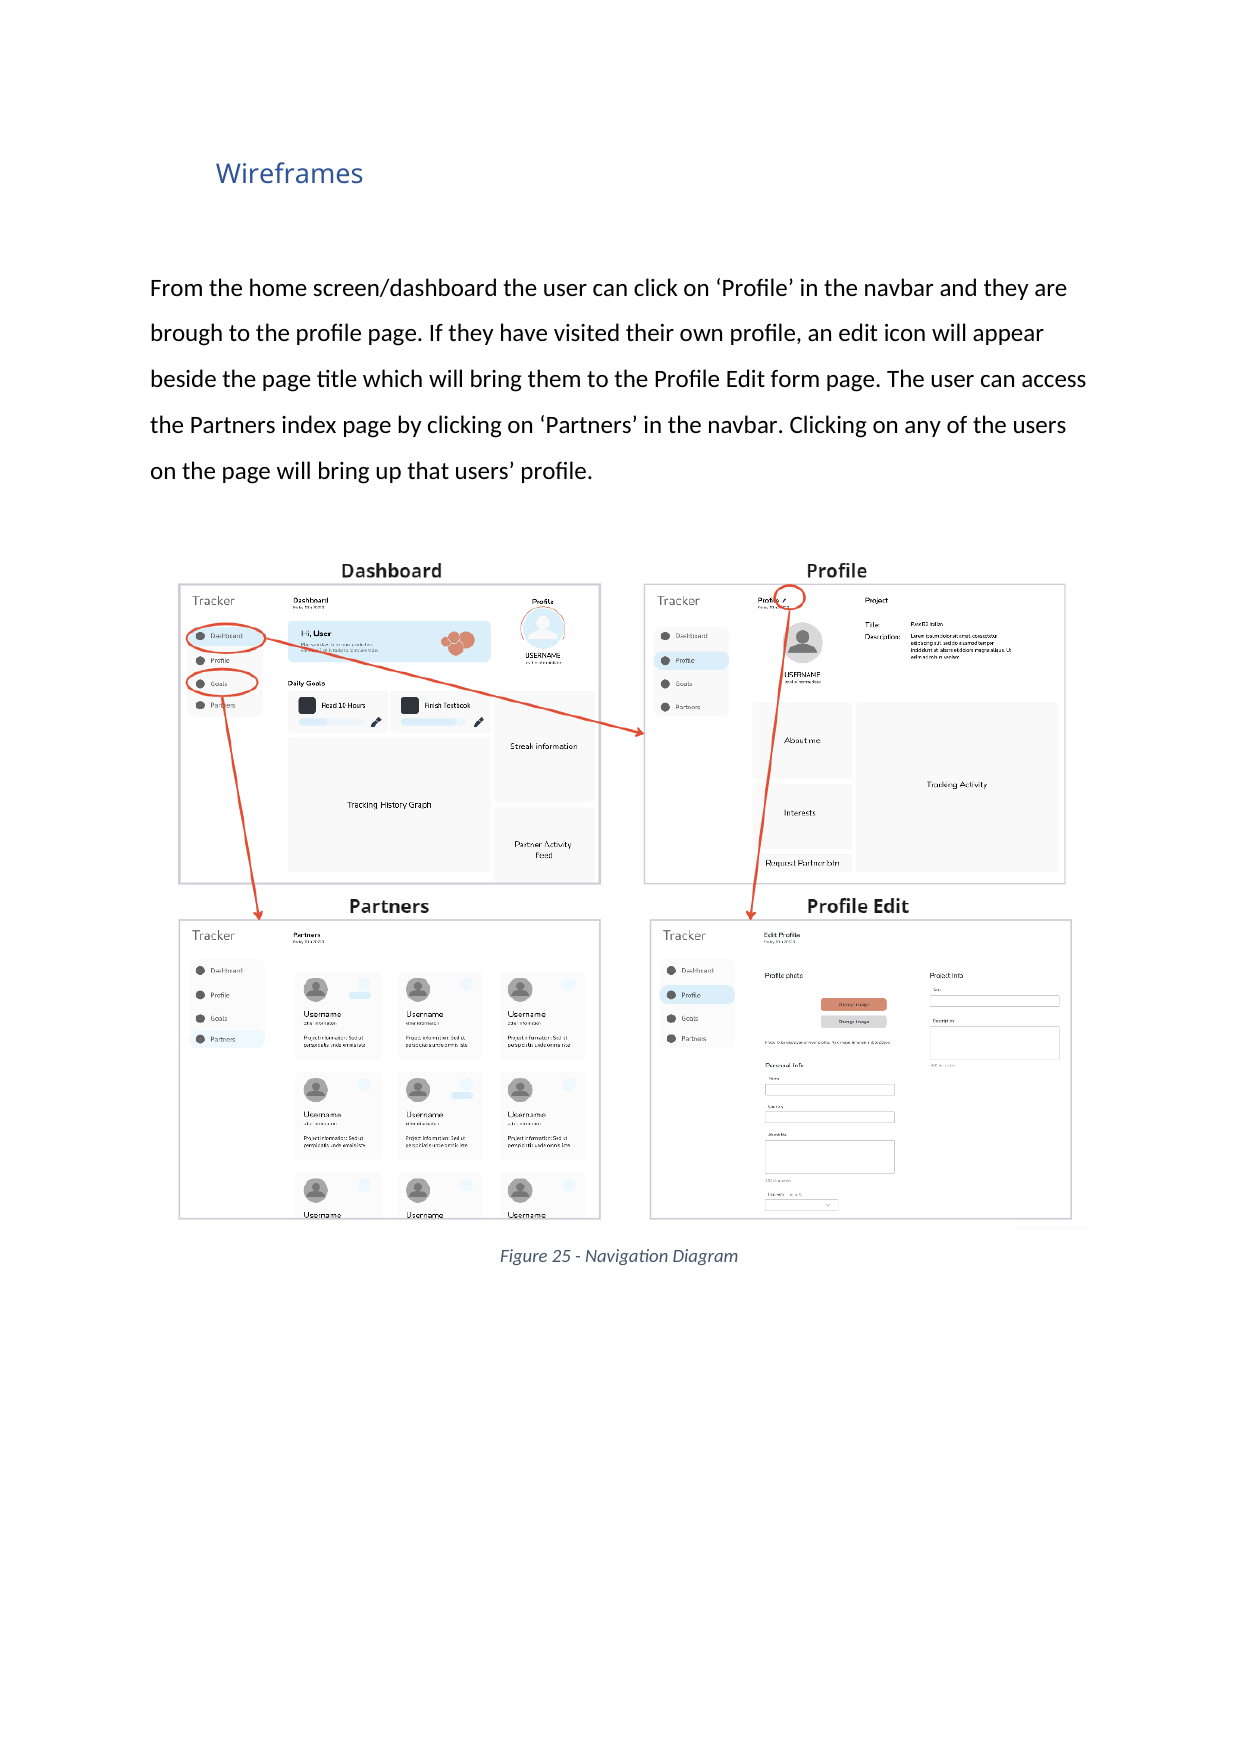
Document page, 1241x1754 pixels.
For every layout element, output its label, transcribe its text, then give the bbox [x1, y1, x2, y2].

text Figure 25 - Navigation Diagram [150, 1244, 1090, 1267]
text From the home screen/dashboard the user can click on ‘Profile’ in the navbar and they are brough to the profile page. If they have visited their own profile, an edit icon will appear beside the page title which will bring them to the Profile Edit form page. The user can access the Partners index page by clicking on ‘Partners’ in the navbar. Clicking on any of the users on the page will bring up that users’ profile. [150, 272, 1090, 485]
subtitle Wireframes [216, 154, 1090, 191]
